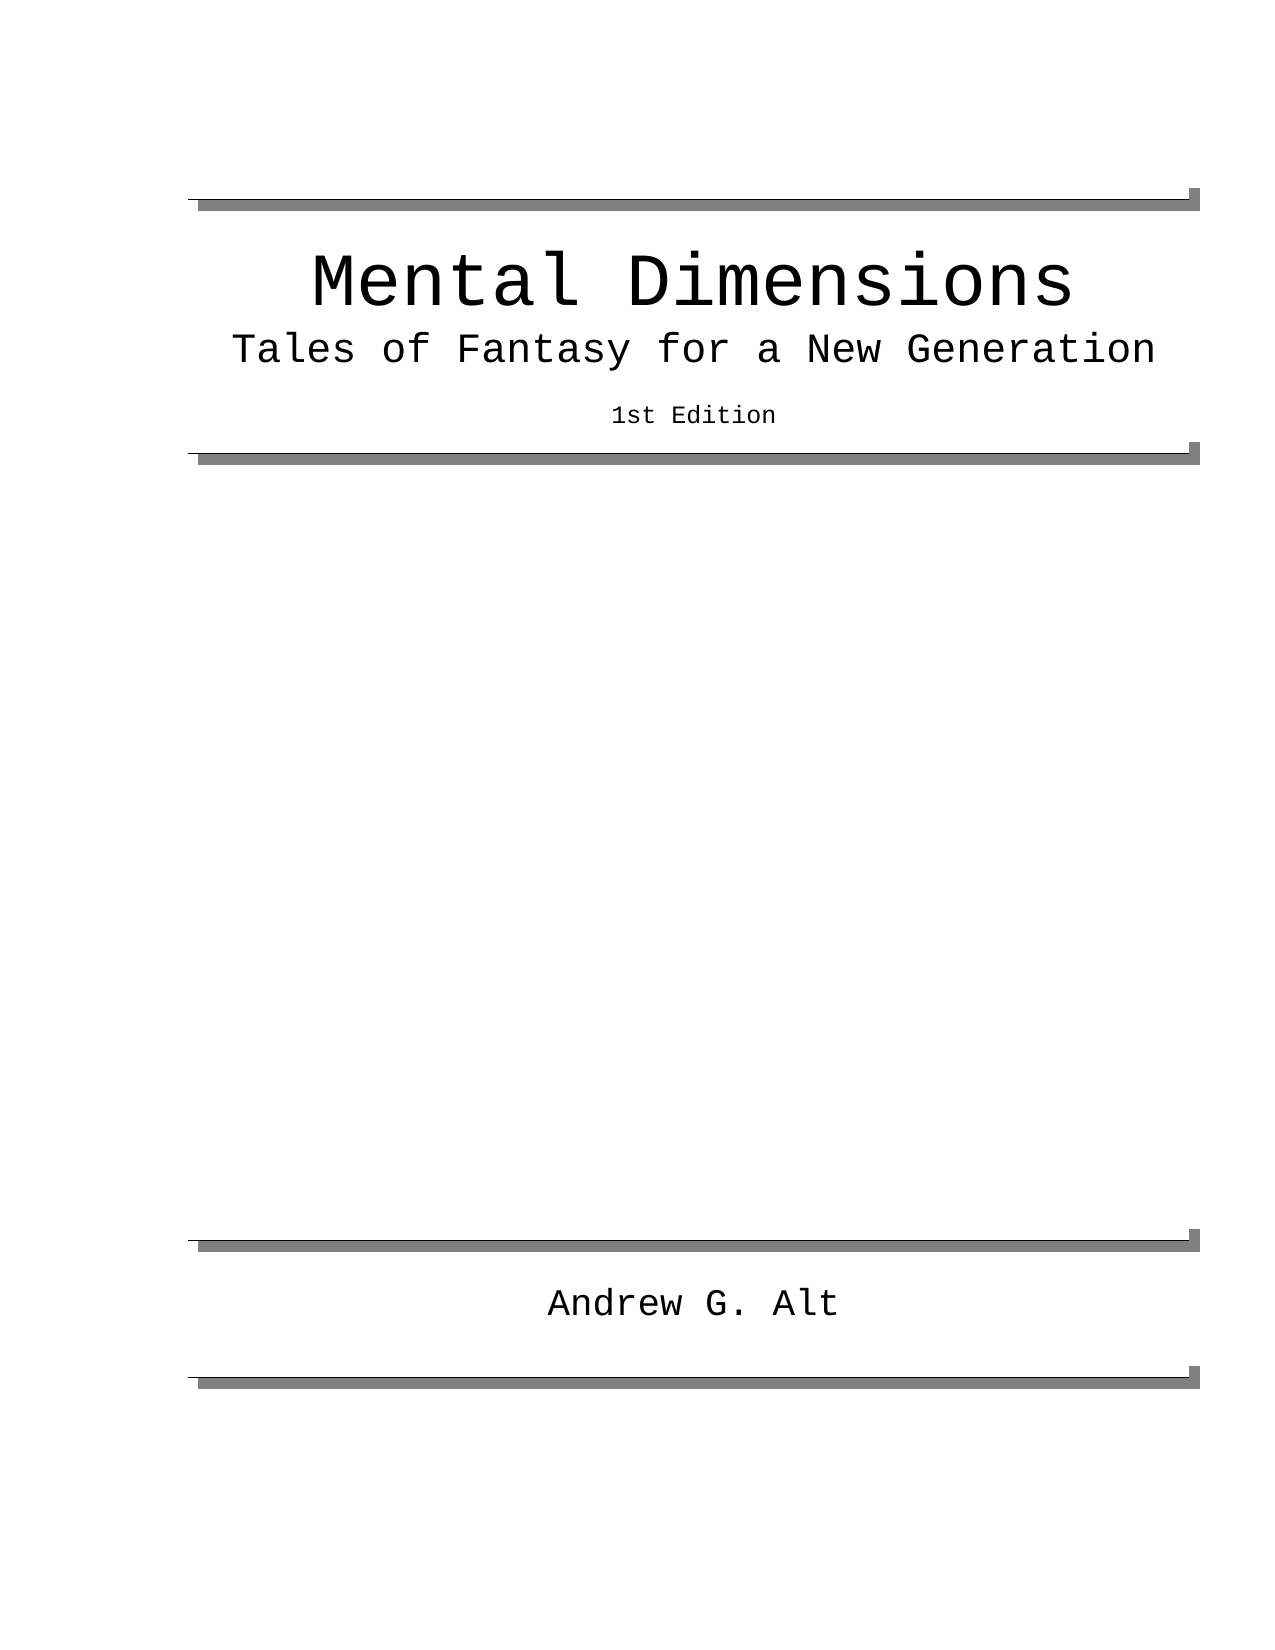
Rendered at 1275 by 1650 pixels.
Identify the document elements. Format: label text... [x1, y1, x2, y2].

text Tales of Fantasy for a New Generation [187, 327, 1200, 375]
text 1st Edition [187, 403, 1200, 431]
text Mental Dimensions [187, 242, 1200, 327]
text Andrew G. Alt [187, 1284, 1200, 1326]
